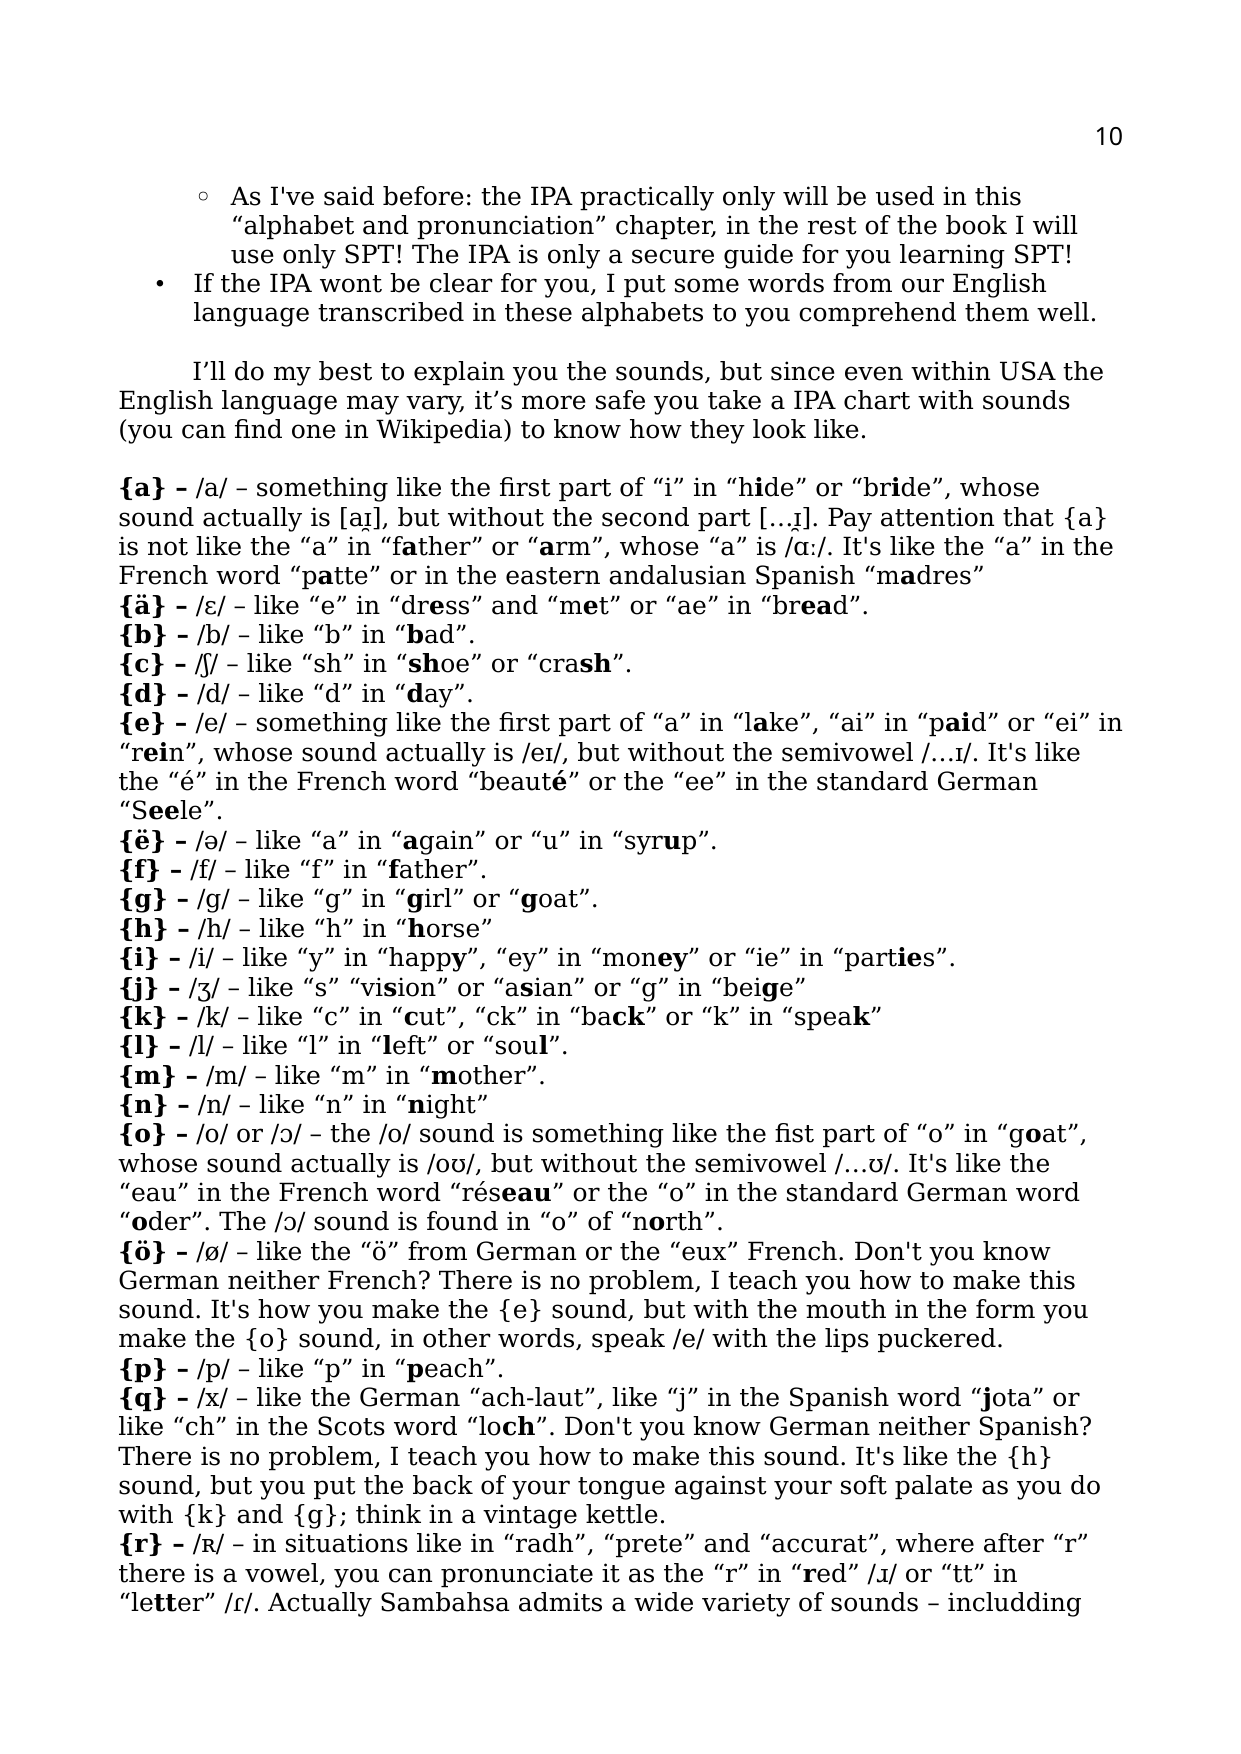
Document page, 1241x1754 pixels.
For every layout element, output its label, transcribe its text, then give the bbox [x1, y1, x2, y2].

text I’ll do my best to explain you the sounds, but since even within USA the English language may vary, it’s more safe you take a IPA chart with sounds (you can find one in Wikipedia) to know how they look like. [118, 357, 1123, 444]
text {l} – /l/ – like “l” in “left” or “soul”. [118, 1031, 1123, 1061]
text {d} – /d/ – like “d” in “day”. [118, 679, 1123, 708]
text {ä} – /ɛ/ – like “e” in “dress” and “met” or “ae” in “bread”. [118, 591, 1123, 620]
text {e} – /e/ – something like the first part of “a” in “lake”, “ai” in “paid” or “ei” in “rein”, whose sound actually is /eɪ/, but without the semivowel /…ɪ/. It's like the “é” in the French word “beauté” or the “ee” in the standard German “Seele”. [118, 708, 1123, 826]
text {ë} – /ə/ – like “a” in “again” or “u” in “syrup”. [118, 826, 1123, 855]
text {h} – /h/ – like “h” in “horse” [118, 914, 1123, 943]
text {g} – /g/ – like “g” in “girl” or “goat”. [118, 884, 1123, 914]
text {c} – /ʃ/ – like “sh” in “shoe” or “crash”. [118, 649, 1123, 679]
list If the IPA wont be clear for you, I put some words from our English language transcribed in these alphabets to you comprehend them well. [156, 269, 1123, 327]
text {o} – /o/ or /ɔ/ – the /o/ sound is something like the fist part of “o” in “goat”, whose sound actually is /oʊ/, but without the semivowel /…ʊ/. It's like the “eau” in the French word “réseau” or the “o” in the standard German word “oder”. The /ɔ/ sound is found in “o” of “north”. [118, 1119, 1123, 1237]
text {j} – /ʒ/ – like “s” “vision” or “asian” or “g” in “beige” [118, 972, 1123, 1002]
text {r} – /ʀ/ – in situations like in “radh”, “prete” and “accurat”, where after “r” there is a vowel, you can pronunciate it as the “r” in “red” /ɹ/ or “tt” in “letter” /ɾ/. Actually Sambahsa admits a wide variety of sounds – includding [118, 1529, 1123, 1617]
text {a} – /a/ – something like the first part of “i” in “hide” or “bride”, whose sound actually is [aɪ̯], but without the second part […ɪ̯]. Pay attention that {a} is not like the “a” in “father” or “arm”, whose “a” is /ɑː/. It's like the “a” in the French word “patte” or in the eastern andalusian Spanish “madres” [118, 473, 1123, 591]
text {n} – /n/ – like “n” in “night” [118, 1090, 1123, 1119]
text {k} – /k/ – like “c” in “cut”, “ck” in “back” or “k” in “speak” [118, 1002, 1123, 1031]
text {ö} – /ø/ – like the “ö” from German or the “eux” French. Don't you know German neither French? There is no problem, I teach you how to make this sound. It's how you make the {e} sound, but with the mouth in the form you make the {o} sound, in other words, speak /e/ with the lips puckered. [118, 1237, 1123, 1353]
list As I've said before: the IPA practically only will be used in this “alphabet and pronunciation” chapter, in the rest of the book I will use only SPT! The IPA is only a secure guide for you learning SPT! [193, 182, 1123, 269]
text {p} – /p/ – like “p” in “peach”. [118, 1353, 1123, 1383]
text {q} – /x/ – like the German “ach-laut”, like “j” in the Spanish word “jota” or like “ch” in the Scots word “loch”. Don't you know German neither Spanish? There is no problem, I teach you how to make this sound. It's like the {h} sound, but you put the back of your tongue against your soft palate as you do with {k} and {g}; think in a vintage kettle. [118, 1383, 1123, 1529]
text {i} – /i/ – like “y” in “happy”, “ey” in “money” or “ie” in “parties”. [118, 943, 1123, 972]
text {f} – /f/ – like “f” in “father”. [118, 855, 1123, 884]
text {m} – /m/ – like “m” in “mother”. [118, 1061, 1123, 1090]
text {b} – /b/ – like “b” in “bad”. [118, 620, 1123, 649]
